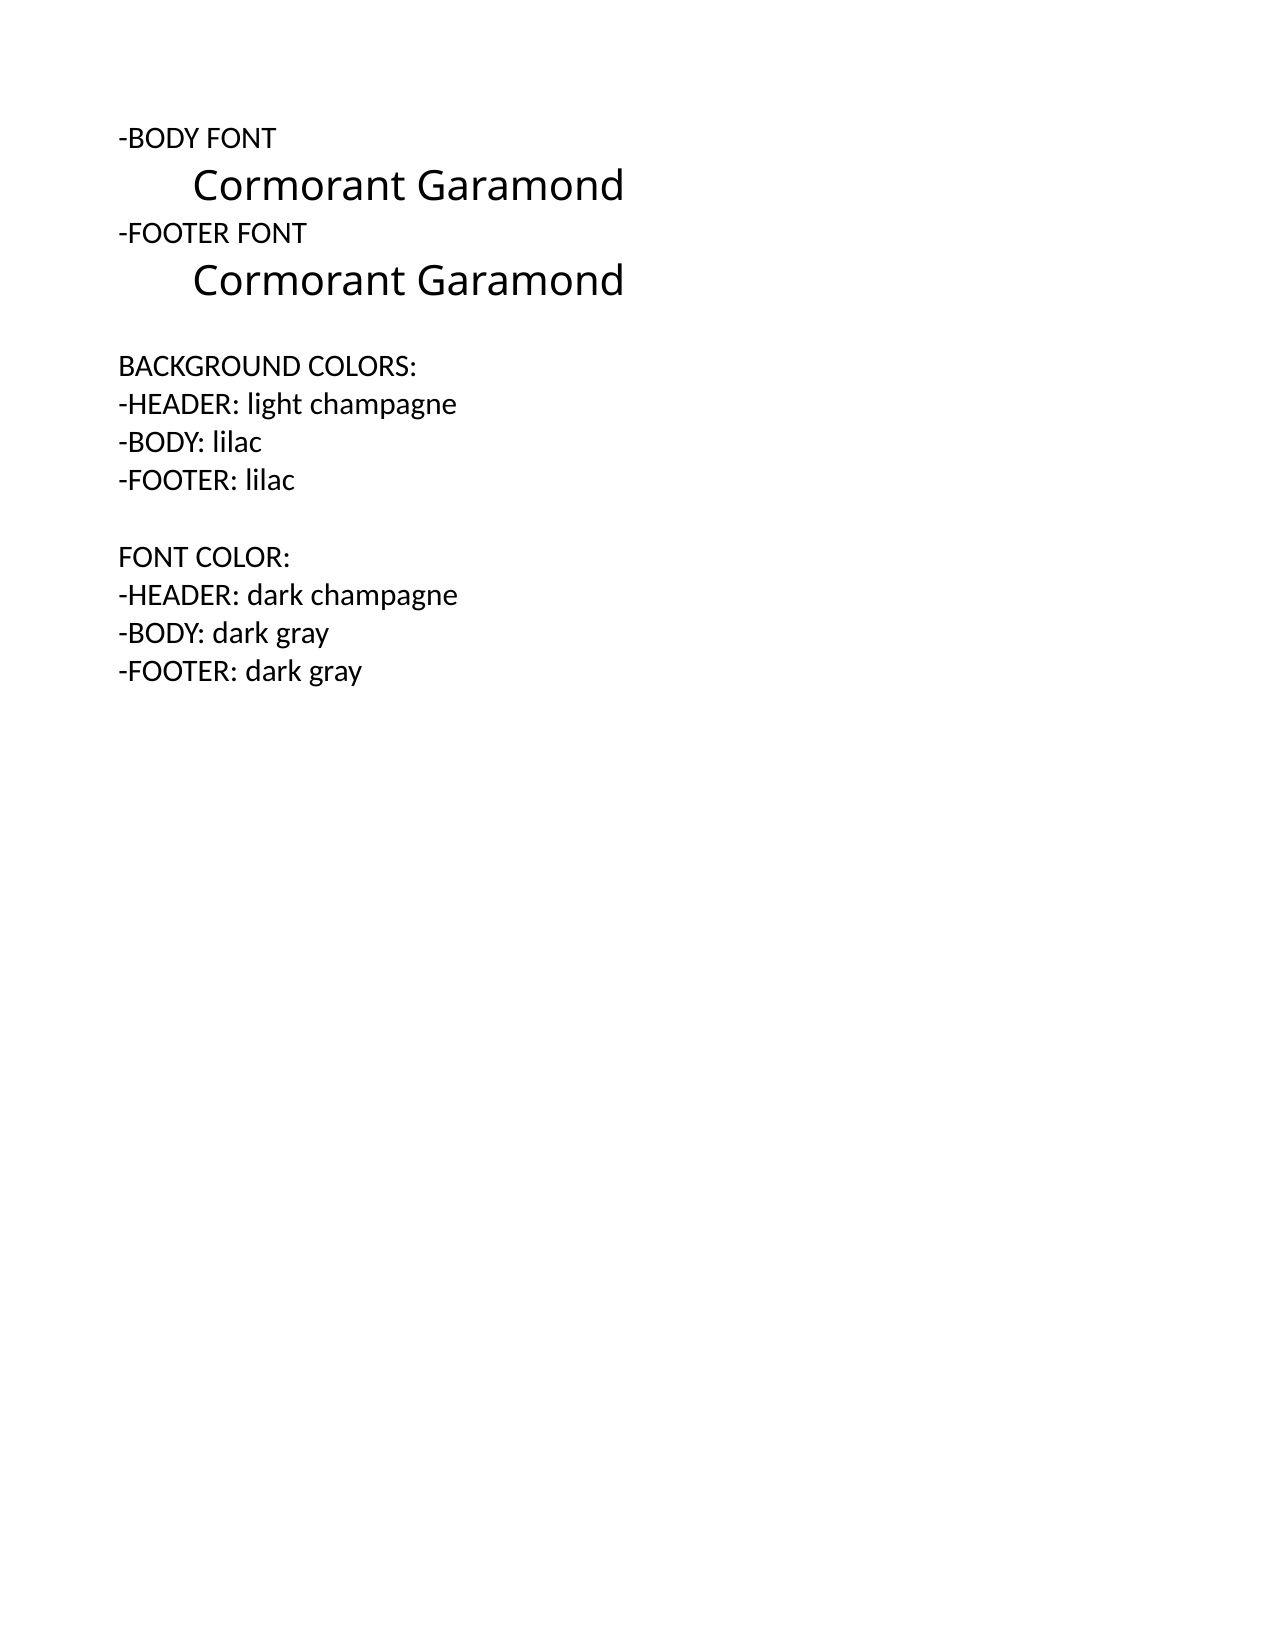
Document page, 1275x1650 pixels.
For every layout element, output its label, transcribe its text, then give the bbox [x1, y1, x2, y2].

text Cormorant Garamond [118, 251, 1157, 308]
text -FOOTER: dark gray [118, 651, 1157, 689]
text BACKGROUND COLORS: [118, 346, 1157, 384]
text FONT COLOR: [118, 537, 1157, 575]
text -FOOTER: lilac [118, 460, 1157, 498]
text -HEADER: light champagne [118, 384, 1157, 422]
text Cormorant Garamond [118, 156, 1157, 213]
text -FOOTER FONT [118, 213, 1157, 251]
text -BODY: lilac [118, 422, 1157, 460]
text -BODY: dark gray [118, 613, 1157, 651]
text -BODY FONT [118, 118, 1157, 156]
text -HEADER: dark champagne [118, 575, 1157, 613]
